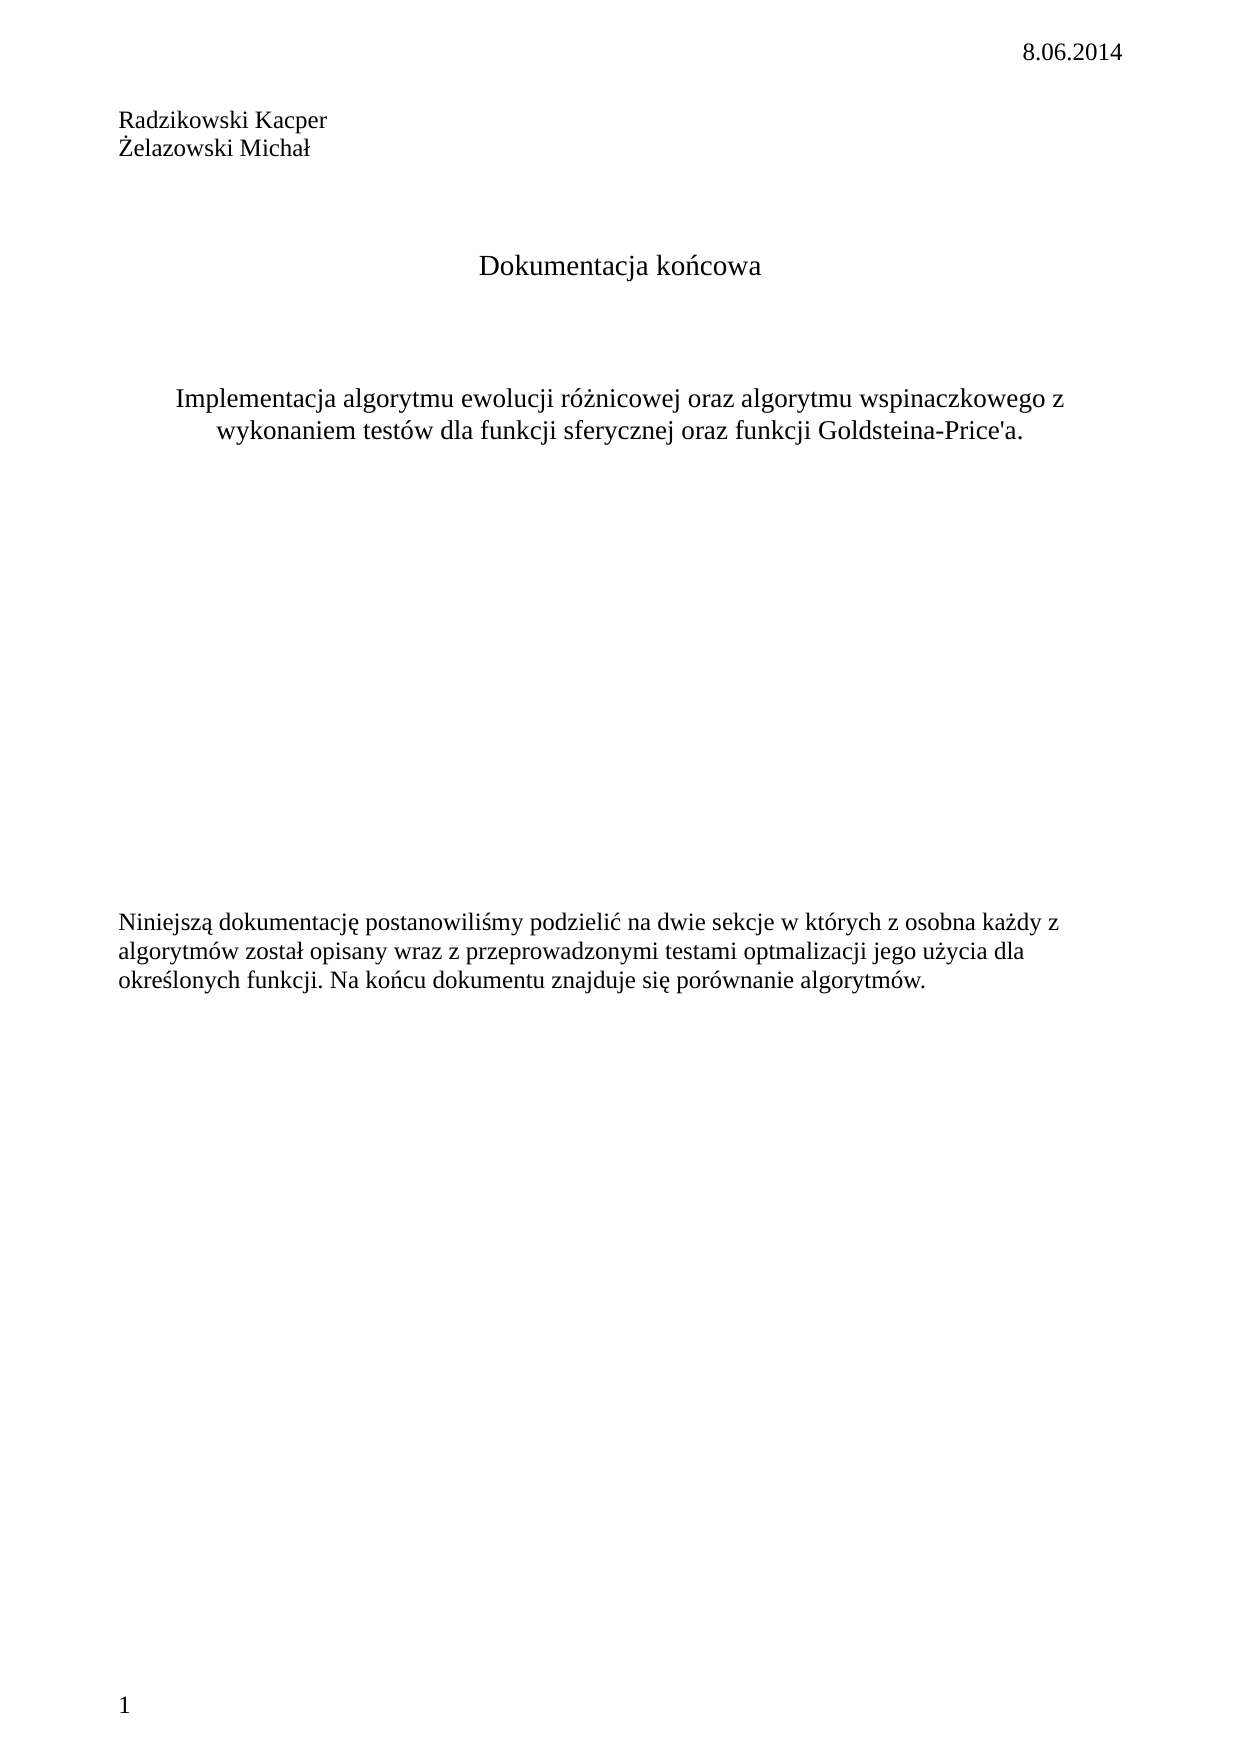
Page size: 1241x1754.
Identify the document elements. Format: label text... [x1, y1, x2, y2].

text Radzikowski Kacper [118, 105, 1122, 133]
text Implementacja algorytmu ewolucji różnicowej oraz algorytmu wspinaczkowego z wykonaniem testów dla funkcji sferycznej oraz funkcji Goldsteina-Price'a. [118, 383, 1122, 445]
text Żelazowski Michał [118, 133, 1122, 162]
text Niniejszą dokumentację postanowiliśmy podzielić na dwie sekcje w których z osobna każdy z algorytmów został opisany wraz z przeprowadzonymi testami optmalizacji jego użycia dla określonych funkcji. Na końcu dokumentu znajduje się porównanie algorytmów. [118, 907, 1122, 993]
text Dokumentacja końcowa [118, 248, 1122, 282]
